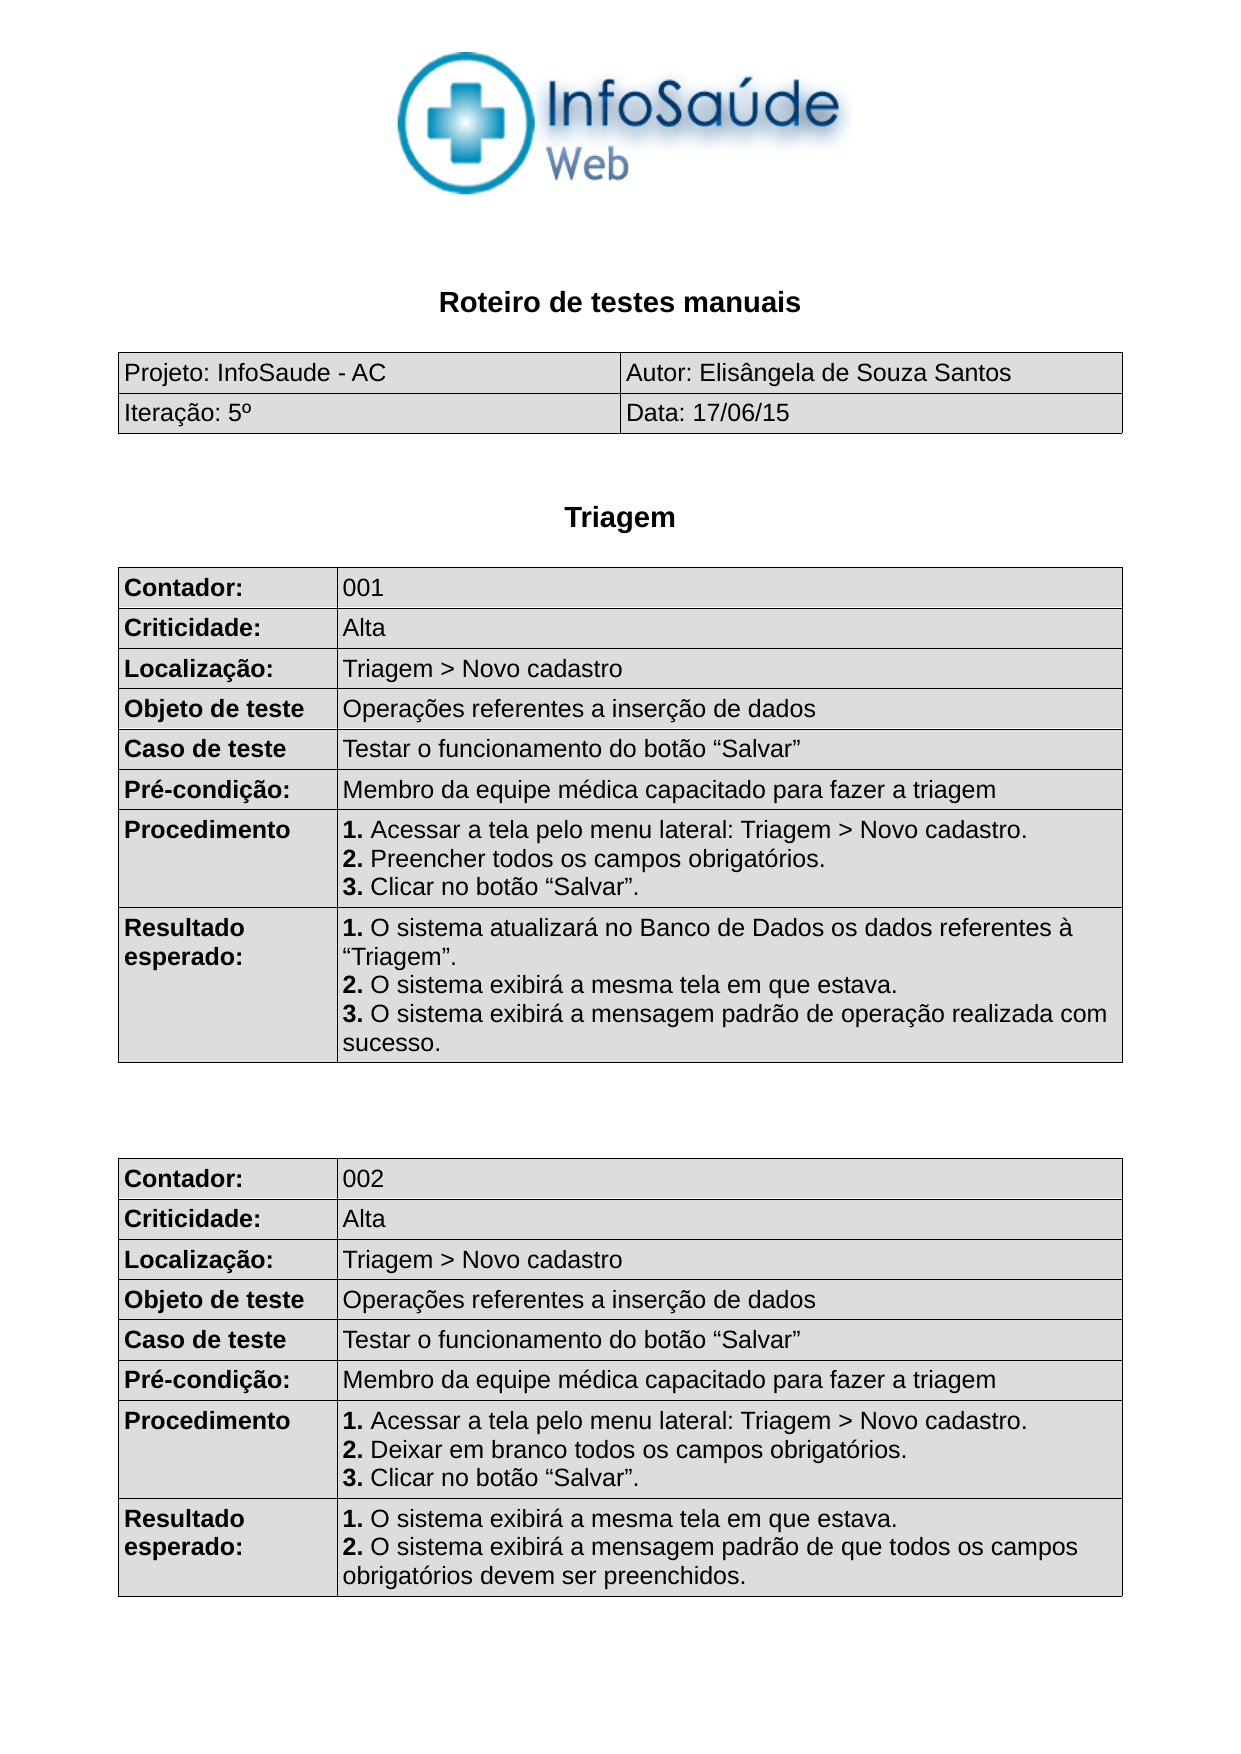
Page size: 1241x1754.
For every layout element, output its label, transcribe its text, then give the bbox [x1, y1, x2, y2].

table_cell 1. Acessar a tela pelo menu lateral: Triagem > Novo cadastro. 2. Deixar em branco todos os campos obrigatórios. 3. Clicar no botão “Salvar”. [338, 1401, 1122, 1498]
table_cell Membro da equipe médica capacitado para fazer a triagem [338, 1361, 1122, 1400]
table_header Contador: [119, 1159, 337, 1198]
table_cell Membro da equipe médica capacitado para fazer a triagem [338, 770, 1122, 809]
table_cell Localização: [119, 649, 337, 688]
table_cell Data: 17/06/15 [621, 394, 1122, 433]
table_cell Testar o funcionamento do botão “Salvar” [338, 730, 1122, 769]
table_cell Iteração: 5º [119, 394, 620, 433]
table_cell Alta [338, 1200, 1122, 1239]
table_cell 1. O sistema atualizará no Banco de Dados os dados referentes à “Triagem”. 2. O sistema exibirá a mesma tela em que estava. 3. O sistema exibirá a mensagem padrão de operação realizada com sucesso. [338, 908, 1122, 1062]
table_cell Localização: [119, 1240, 337, 1279]
table_cell Procedimento [119, 810, 337, 907]
table_cell Objeto de teste [119, 1280, 337, 1319]
table_cell Criticidade: [119, 1200, 337, 1239]
picture [387, 45, 853, 210]
table_header 002 [338, 1159, 1122, 1198]
table_cell Pré-condição: [119, 1361, 337, 1400]
table_cell Caso de teste [119, 1320, 337, 1360]
table_cell Resultado esperado: [119, 1499, 337, 1596]
text Roteiro de testes manuais [118, 285, 1122, 319]
table_header 001 [338, 568, 1122, 607]
table_cell Procedimento [119, 1401, 337, 1498]
text Triagem [118, 500, 1122, 534]
table_cell Criticidade: [119, 609, 337, 648]
table_cell 1. O sistema exibirá a mesma tela em que estava. 2. O sistema exibirá a mensagem padrão de que todos os campos obrigatórios devem ser preenchidos. [338, 1499, 1122, 1596]
table_header Contador: [119, 568, 337, 607]
table_cell 1. Acessar a tela pelo menu lateral: Triagem > Novo cadastro. 2. Preencher todos os campos obrigatórios. 3. Clicar no botão “Salvar”. [338, 810, 1122, 907]
table_cell Operações referentes a inserção de dados [338, 1280, 1122, 1319]
table_cell Alta [338, 609, 1122, 648]
table_cell Caso de teste [119, 730, 337, 769]
table_cell Testar o funcionamento do botão “Salvar” [338, 1320, 1122, 1360]
table_cell Triagem > Novo cadastro [338, 1240, 1122, 1279]
table_cell Pré-condição: [119, 770, 337, 809]
table_cell Resultado esperado: [119, 908, 337, 1062]
table_cell Objeto de teste [119, 689, 337, 728]
table_header Autor: Elisângela de Souza Santos [621, 353, 1122, 393]
table_header Projeto: InfoSaude - AC [119, 353, 620, 393]
table_cell Operações referentes a inserção de dados [338, 689, 1122, 728]
table_cell Triagem > Novo cadastro [338, 649, 1122, 688]
